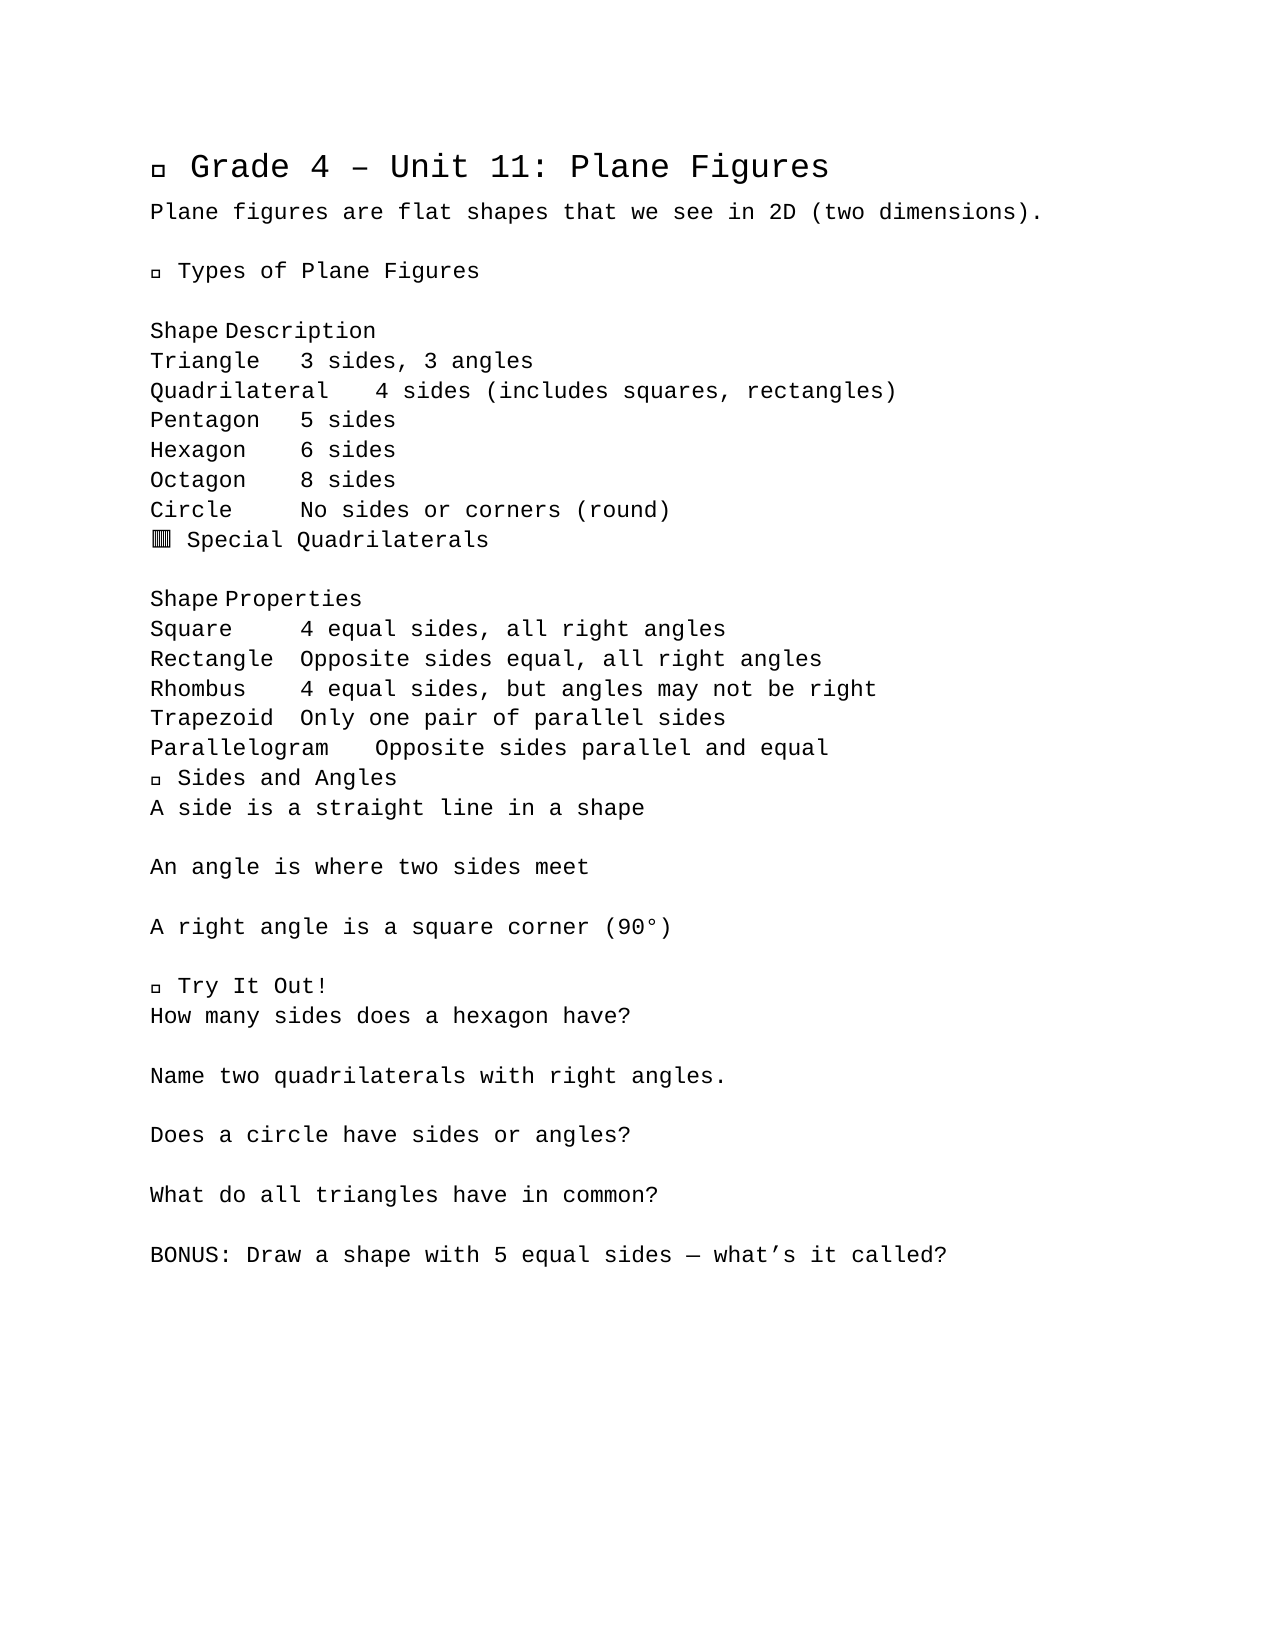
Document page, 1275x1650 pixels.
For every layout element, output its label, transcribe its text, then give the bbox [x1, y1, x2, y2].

subtitle 🔷 Grade 4 – Unit 11: Plane Figures [150, 150, 1125, 188]
text Parallelogram Opposite sides parallel and equal [150, 737, 1125, 762]
text BONUS: Draw a shape with 5 equal sides — what’s it called? [150, 1243, 1125, 1269]
text Quadrilateral 4 sides (includes squares, rectangles) [150, 379, 1125, 405]
text Plane figures are flat shapes that we see in 2D (two dimensions). [150, 200, 1125, 226]
text Pentagon 5 sides [150, 409, 1125, 435]
text What do all triangles have in common? [150, 1183, 1125, 1209]
text Square 4 equal sides, all right angles [150, 617, 1125, 643]
text Shape Description [150, 319, 1125, 345]
text Name two quadrilaterals with right angles. [150, 1064, 1125, 1090]
text 📏 Sides and Angles [150, 766, 1125, 792]
text Does a circle have sides or angles? [150, 1124, 1125, 1150]
text Circle No sides or corners (round) [150, 498, 1125, 524]
text A side is a straight line in a shape [150, 796, 1125, 822]
text Triangle 3 sides, 3 angles [150, 349, 1125, 375]
text Shape Properties [150, 588, 1125, 613]
text Rectangle Opposite sides equal, all right angles [150, 647, 1125, 673]
text Octagon 8 sides [150, 468, 1125, 494]
text Hexagon 6 sides [150, 439, 1125, 464]
text 🧠 Try It Out! [150, 975, 1125, 1001]
text A right angle is a square corner (90°) [150, 915, 1125, 941]
text 🟥 Special Quadrilaterals [150, 528, 1125, 554]
text Trapezoid Only one pair of parallel sides [150, 707, 1125, 733]
text Rhombus 4 equal sides, but angles may not be right [150, 677, 1125, 703]
text How many sides does a hexagon have? [150, 1005, 1125, 1031]
text 🔺 Types of Plane Figures [150, 260, 1125, 286]
text An angle is where two sides meet [150, 856, 1125, 882]
